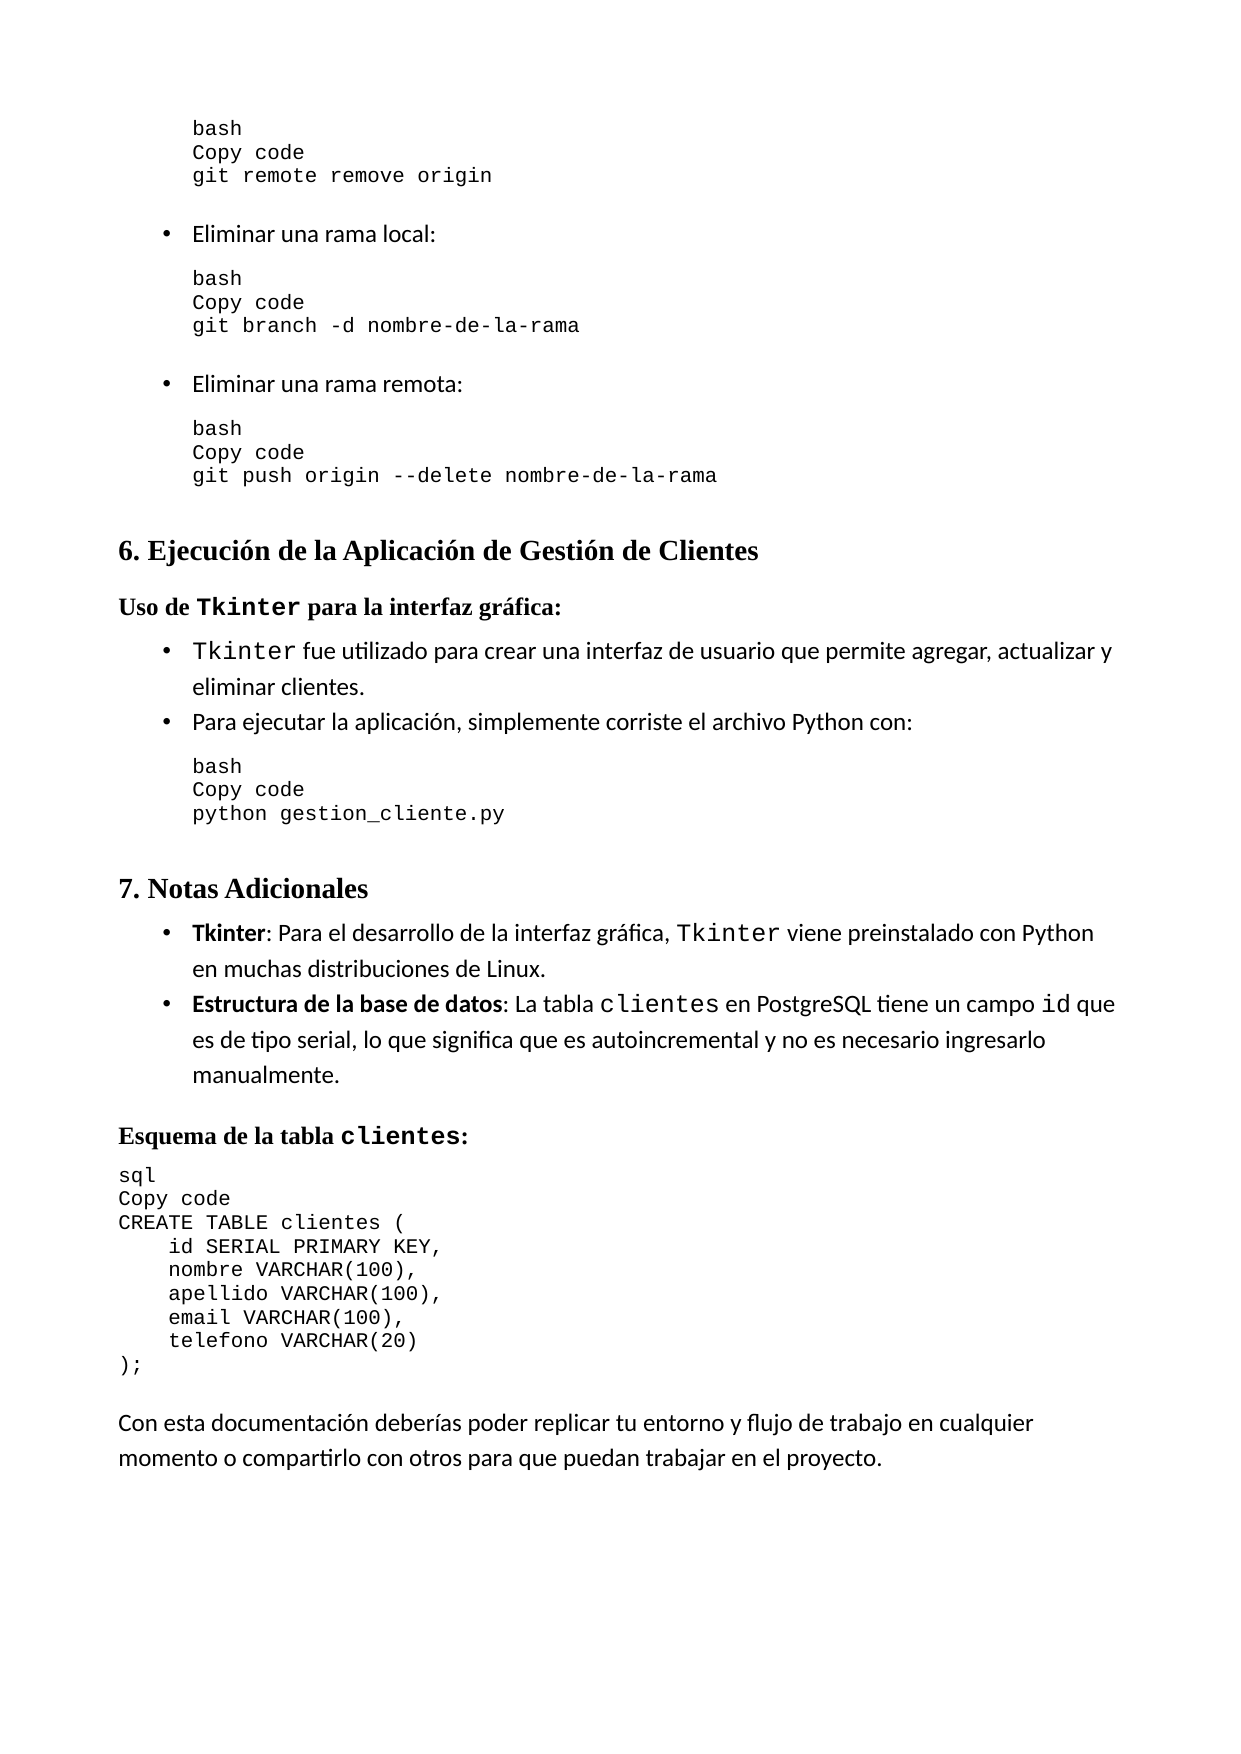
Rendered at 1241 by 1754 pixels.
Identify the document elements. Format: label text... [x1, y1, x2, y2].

list Tkinter fue utilizado para crear una interfaz de usuario que permite agregar, actualizar y eliminar clientes. [162, 635, 1122, 702]
list bash [162, 268, 1122, 292]
list Copy code [162, 142, 1122, 165]
list git remote remove origin [162, 165, 1122, 189]
text ); [118, 1354, 1122, 1378]
text CREATE TABLE clientes ( [118, 1212, 1122, 1236]
list Tkinter: Para el desarrollo de la interfaz gráfica, Tkinter viene preinstalado con Python en muchas distribuciones de Linux. [162, 917, 1122, 984]
subtitle 6. Ejecución de la Aplicación de Gestión de Clientes [118, 533, 1122, 567]
text email VARCHAR(100), [118, 1307, 1122, 1330]
list Copy code [162, 779, 1122, 803]
list Copy code [162, 292, 1122, 315]
subtitle 7. Notas Adicionales [118, 871, 1122, 904]
list git push origin --delete nombre-de-la-rama [162, 465, 1122, 489]
subtitle Esquema de la tabla clientes: [118, 1121, 1122, 1152]
text Con esta documentación deberías poder replicar tu entorno y flujo de trabajo en cualquier momento o compartirlo con otros para que puedan trabajar en el proyecto. [118, 1407, 1122, 1473]
list bash [162, 418, 1122, 442]
text sql [118, 1165, 1122, 1188]
text apellido VARCHAR(100), [118, 1283, 1122, 1307]
list Eliminar una rama local: [162, 218, 1122, 249]
list bash [162, 756, 1122, 779]
list bash [162, 118, 1122, 142]
list git branch -d nombre-de-la-rama [162, 315, 1122, 339]
list Eliminar una rama remota: [162, 368, 1122, 399]
text telefono VARCHAR(20) [118, 1330, 1122, 1354]
list Para ejecutar la aplicación, simplemente corriste el archivo Python con: [162, 706, 1122, 737]
text Copy code [118, 1188, 1122, 1212]
text id SERIAL PRIMARY KEY, [118, 1236, 1122, 1259]
text nombre VARCHAR(100), [118, 1259, 1122, 1283]
list Copy code [162, 442, 1122, 465]
list Estructura de la base de datos: La tabla clientes en PostgreSQL tiene un campo id que es de tipo serial, lo que significa que es autoincremental y no es necesario ingresarlo manualmente. [162, 988, 1122, 1090]
subtitle Uso de Tkinter para la interfaz gráfica: [118, 592, 1122, 622]
list python gestion_cliente.py [162, 803, 1122, 827]
